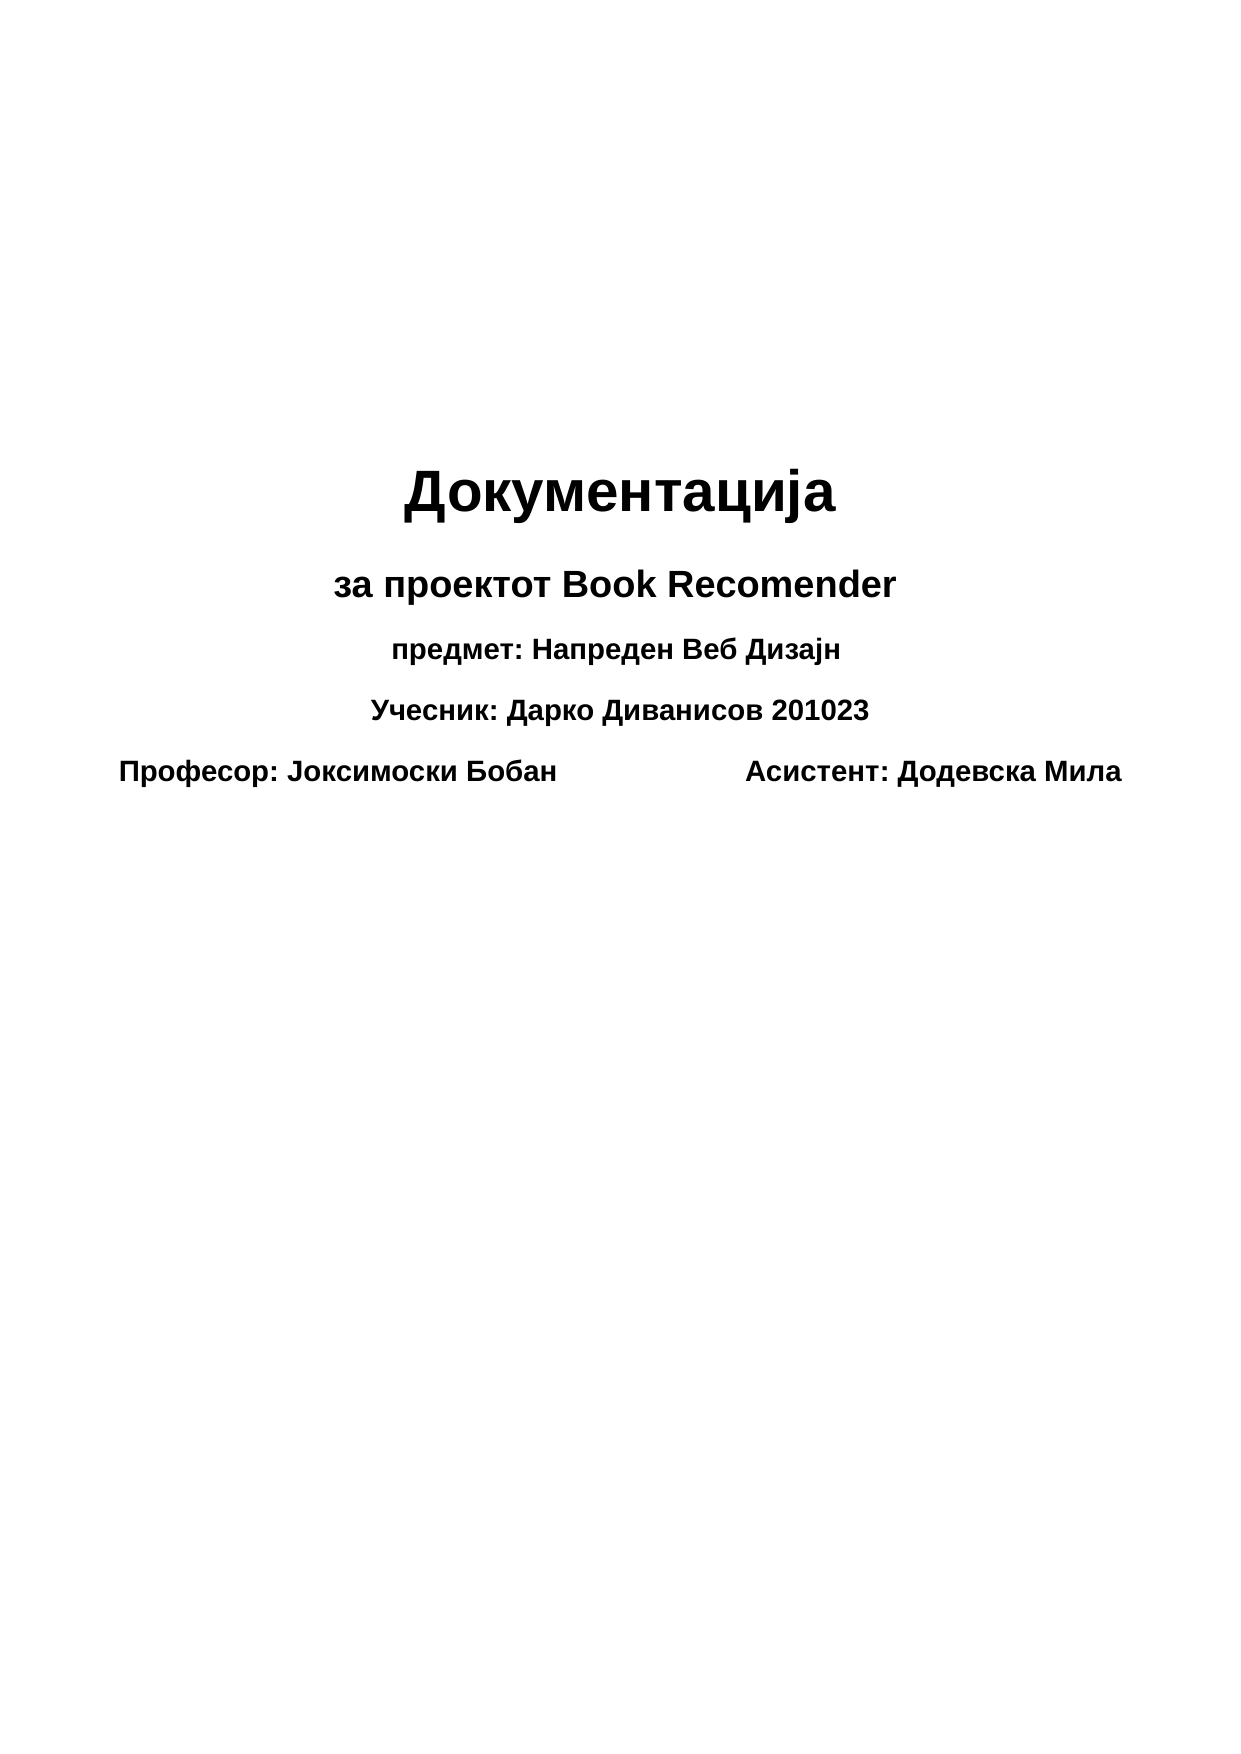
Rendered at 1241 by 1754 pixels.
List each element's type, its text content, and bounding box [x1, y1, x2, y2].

subtitle предмет: Напреден Веб Дизајн [118, 632, 1122, 666]
subtitle Професор: Јоксимоски Бобан Асистент: Додевска Мила [118, 754, 1122, 788]
title Документација [118, 457, 1122, 524]
subtitle за проектот Book Recomender [118, 561, 1122, 605]
subtitle Учесник: Дарко Диванисов 201023 [118, 693, 1122, 727]
